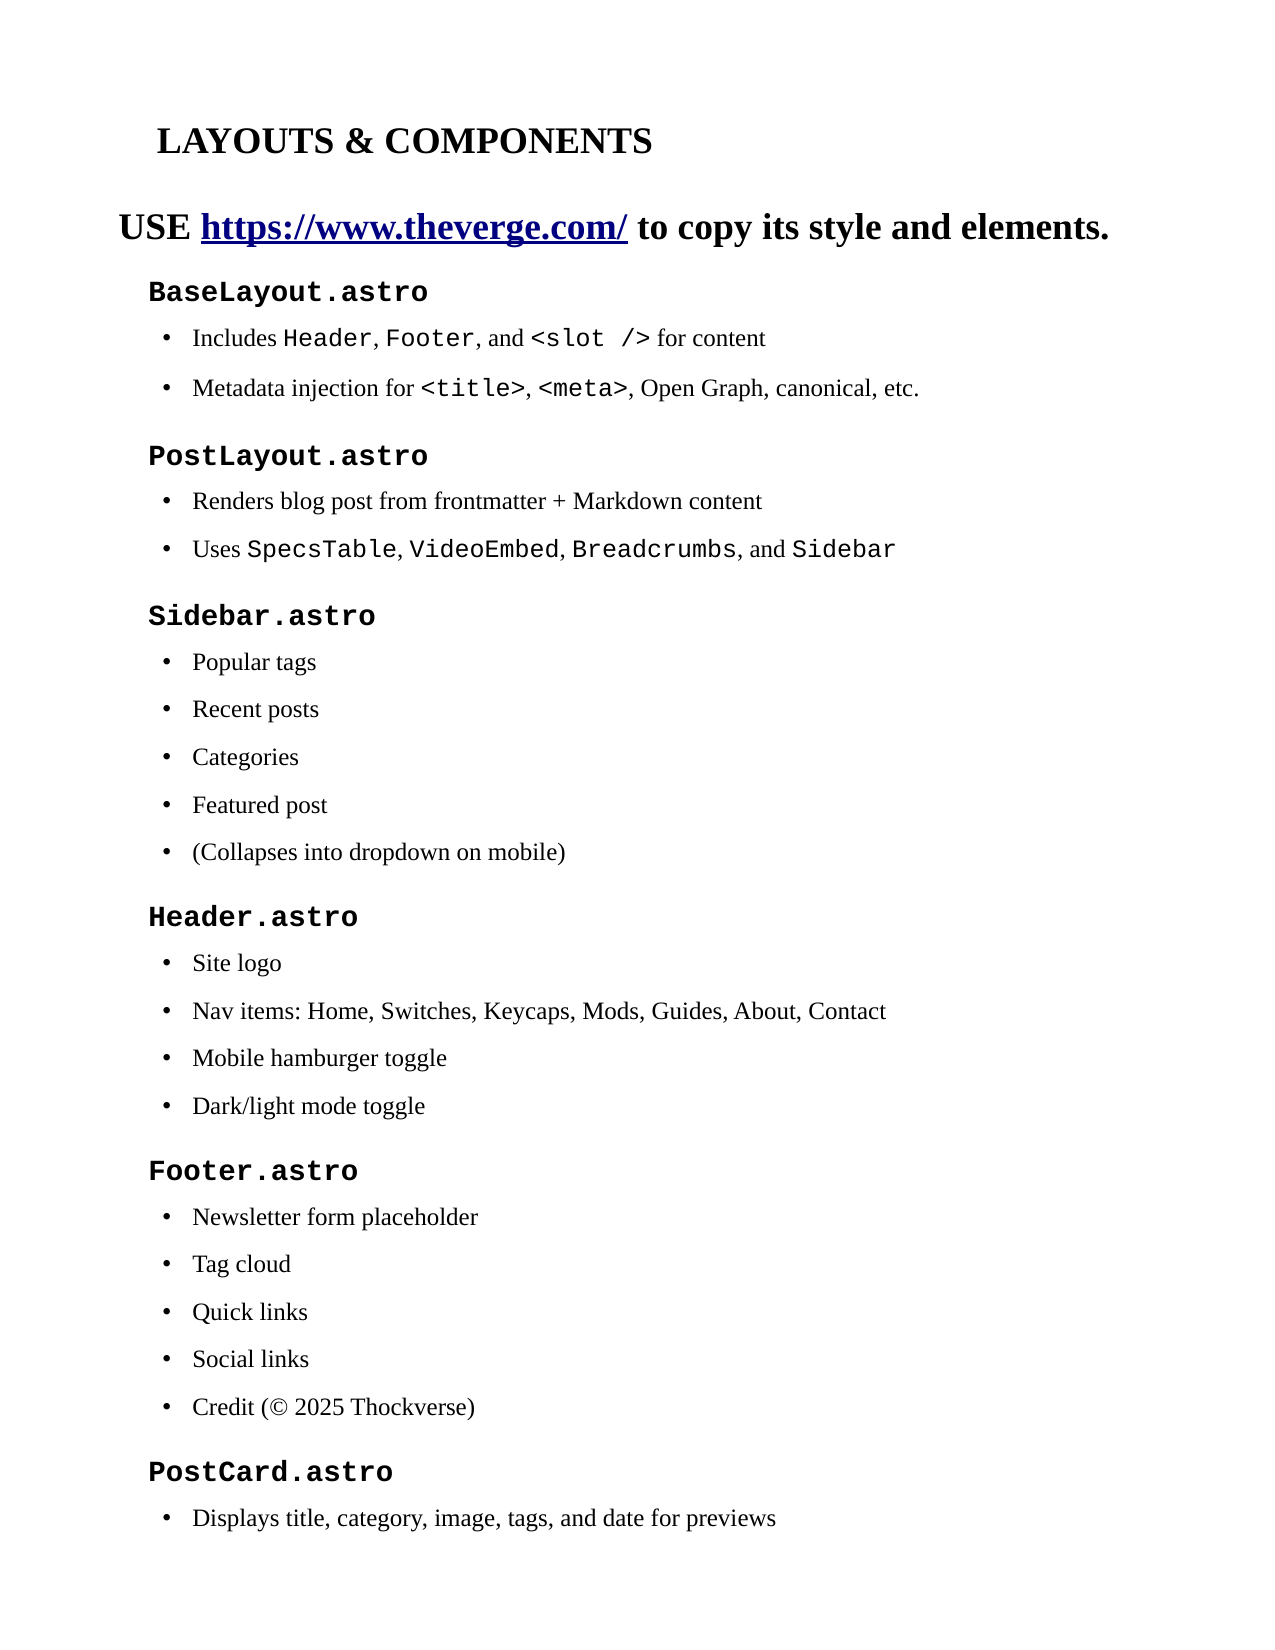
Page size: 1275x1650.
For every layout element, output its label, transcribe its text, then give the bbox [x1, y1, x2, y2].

subtitle ✅ PostCard.astro [118, 1454, 1157, 1490]
list Featured post [162, 790, 1157, 818]
subtitle ✅ PostLayout.astro [118, 438, 1157, 474]
list Tag cloud [162, 1249, 1157, 1278]
list Renders blog post from frontmatter + Markdown content [162, 486, 1157, 515]
list Dark/light mode toggle [162, 1091, 1157, 1120]
subtitle ✅ Sidebar.astro [118, 598, 1157, 634]
list Site logo [162, 948, 1157, 977]
list Nav items: Home, Switches, Keycaps, Mods, Guides, About, Contact [162, 996, 1157, 1024]
list Popular tags [162, 647, 1157, 676]
list Displays title, category, image, tags, and date for previews [162, 1503, 1157, 1532]
subtitle 🎨 LAYOUTS & COMPONENTS USE https://www.theverge.com/ to copy its style and elements. [118, 118, 1157, 247]
list Recent posts [162, 694, 1157, 723]
list Categories [162, 742, 1157, 771]
list Credit (© 2025 Thockverse) [162, 1392, 1157, 1421]
list Metadata injection for <title>, <meta>, Open Graph, canonical, etc. [162, 373, 1157, 404]
list Uses SpecsTable, VideoEmbed, Breadcrumbs, and Sidebar [162, 534, 1157, 565]
list Newsletter form placeholder [162, 1202, 1157, 1230]
list (Collapses into dropdown on mobile) [162, 837, 1157, 866]
subtitle ✅ Footer.astro [118, 1153, 1157, 1189]
subtitle ✅ BaseLayout.astro [118, 274, 1157, 311]
subtitle ✅ Header.astro [118, 899, 1157, 936]
list Mobile hamburger toggle [162, 1043, 1157, 1072]
list Includes Header, Footer, and <slot /> for content [162, 323, 1157, 354]
list Social links [162, 1344, 1157, 1373]
list Quick links [162, 1297, 1157, 1326]
